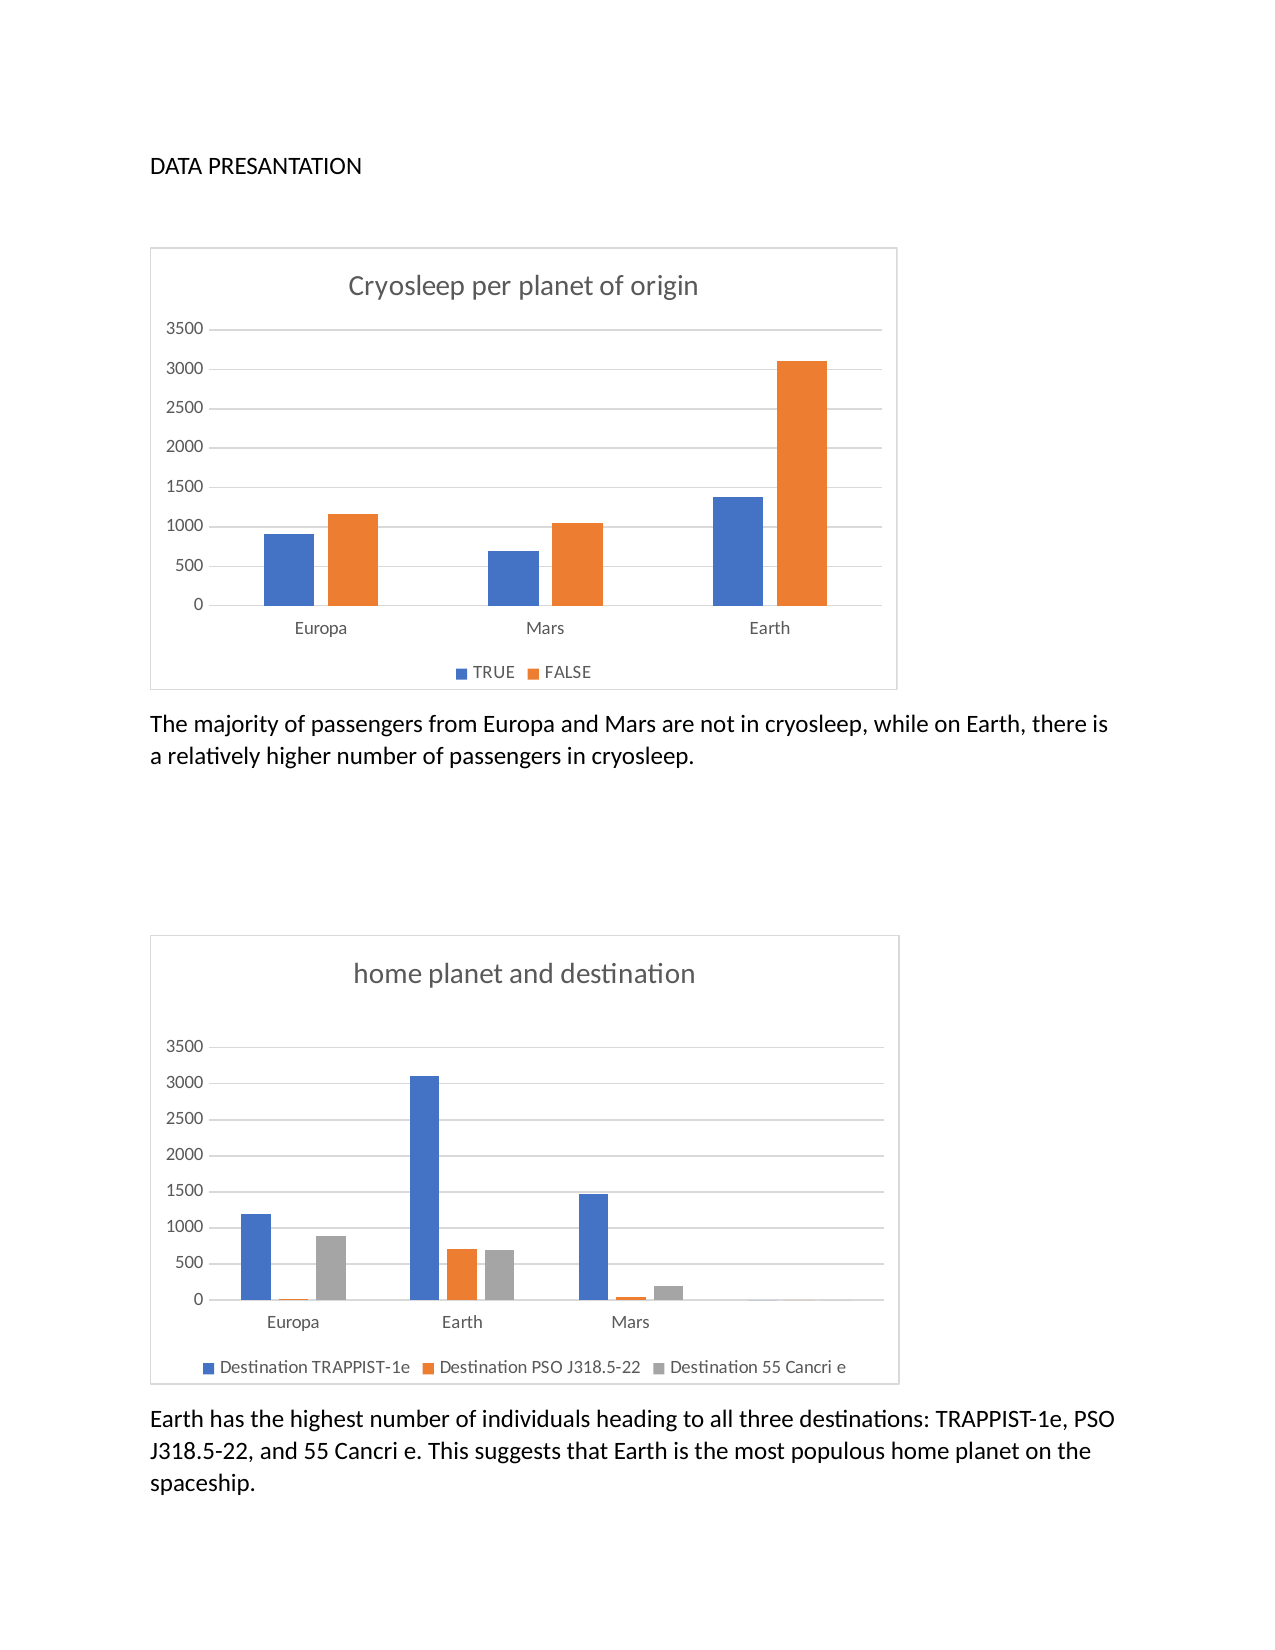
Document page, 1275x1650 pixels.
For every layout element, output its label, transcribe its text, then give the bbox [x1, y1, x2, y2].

text The majority of passengers from Europa and Mars are not in cryosleep, while on Earth, there is a relatively higher number of passengers in cryosleep. [150, 708, 1125, 771]
text DATA PRESANTATION [150, 150, 1125, 181]
text Earth has the highest number of individuals heading to all three destinations: TRAPPIST-1e, PSO J318.5-22, and 55 Cancri e. This suggests that Earth is the most populous home planet on the spaceship. [150, 1403, 1125, 1497]
